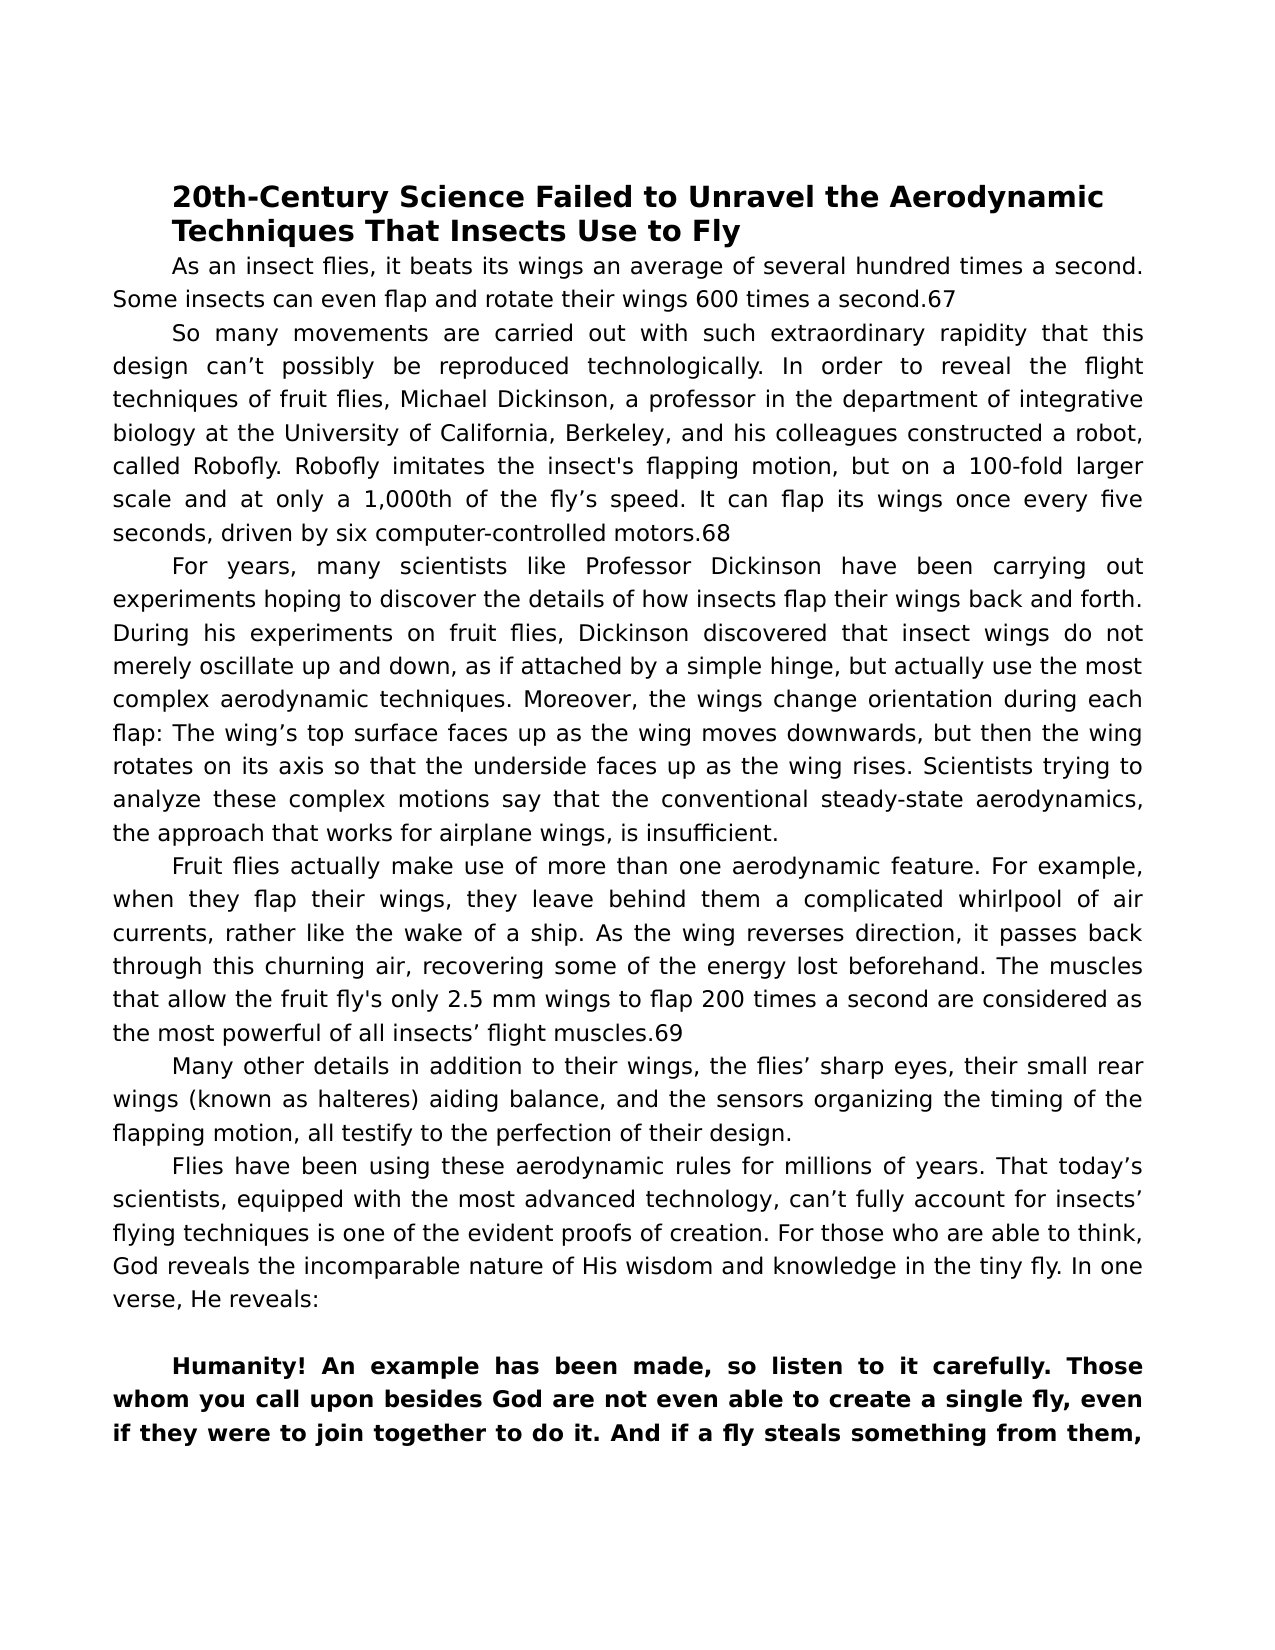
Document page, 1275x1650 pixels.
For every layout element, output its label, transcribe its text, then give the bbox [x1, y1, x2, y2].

text Flies have been using these aerodynamic rules for millions of years. That today’s scientists, equipped with the most advanced technology, can’t fully account for insects’ flying techniques is one of the evident proofs of creation. For those who are able to think, God reveals the incomparable nature of His wisdom and knowledge in the tiny fly. In one verse, He reveals: [112, 1148, 1145, 1314]
text Many other details in addition to their wings, the flies’ sharp eyes, their small rear wings (known as halteres) aiding balance, and the sensors organizing the timing of the flapping motion, all testify to the perfection of their design. [112, 1048, 1145, 1148]
text 20th-Century Science Failed to Unravel the Aerodynamic [112, 181, 1145, 214]
text Fruit flies actually make use of more than one aerodynamic feature. For example, when they flap their wings, they leave behind them a complicated whirlpool of air currents, rather like the wake of a ship. As the wing reverses direction, it passes back through this churning air, recovering some of the energy lost beforehand. The muscles that allow the fruit fly's only 2.5 mm wings to flap 200 times a second are considered as the most powerful of all insects’ flight muscles.69 [112, 848, 1145, 1048]
text Humanity! An example has been made, so listen to it carefully. Those whom you call upon besides God are not even able to create a single fly, even if they were to join together to do it. And if a fly steals something from them, [112, 1348, 1145, 1448]
text Techniques That Insects Use to Fly [112, 214, 1145, 248]
text As an insect flies, it beats its wings an average of several hundred times a second. Some insects can even flap and rotate their wings 600 times a second.67 [112, 248, 1145, 314]
text For years, many scientists like Professor Dickinson have been carrying out experiments hoping to discover the details of how insects flap their wings back and forth. During his experiments on fruit flies, Dickinson discovered that insect wings do not merely oscillate up and down, as if attached by a simple hinge, but actually use the most complex aerodynamic techniques. Moreover, the wings change orientation during each flap: The wing’s top surface faces up as the wing moves downwards, but then the wing rotates on its axis so that the underside faces up as the wing rises. Scientists trying to analyze these complex motions say that the conventional steady-state aerodynamics, the approach that works for airplane wings, is insufficient. [112, 548, 1145, 848]
text So many movements are carried out with such extraordinary rapidity that this design can’t possibly be reproduced technologically. In order to reveal the flight techniques of fruit flies, Michael Dickinson, a professor in the department of integrative biology at the University of California, Berkeley, and his colleagues constructed a robot, called Robofly. Robofly imitates the insect's flapping motion, but on a 100-fold larger scale and at only a 1,000th of the fly’s speed. It can flap its wings once every five seconds, driven by six computer-controlled motors.68 [112, 314, 1145, 548]
